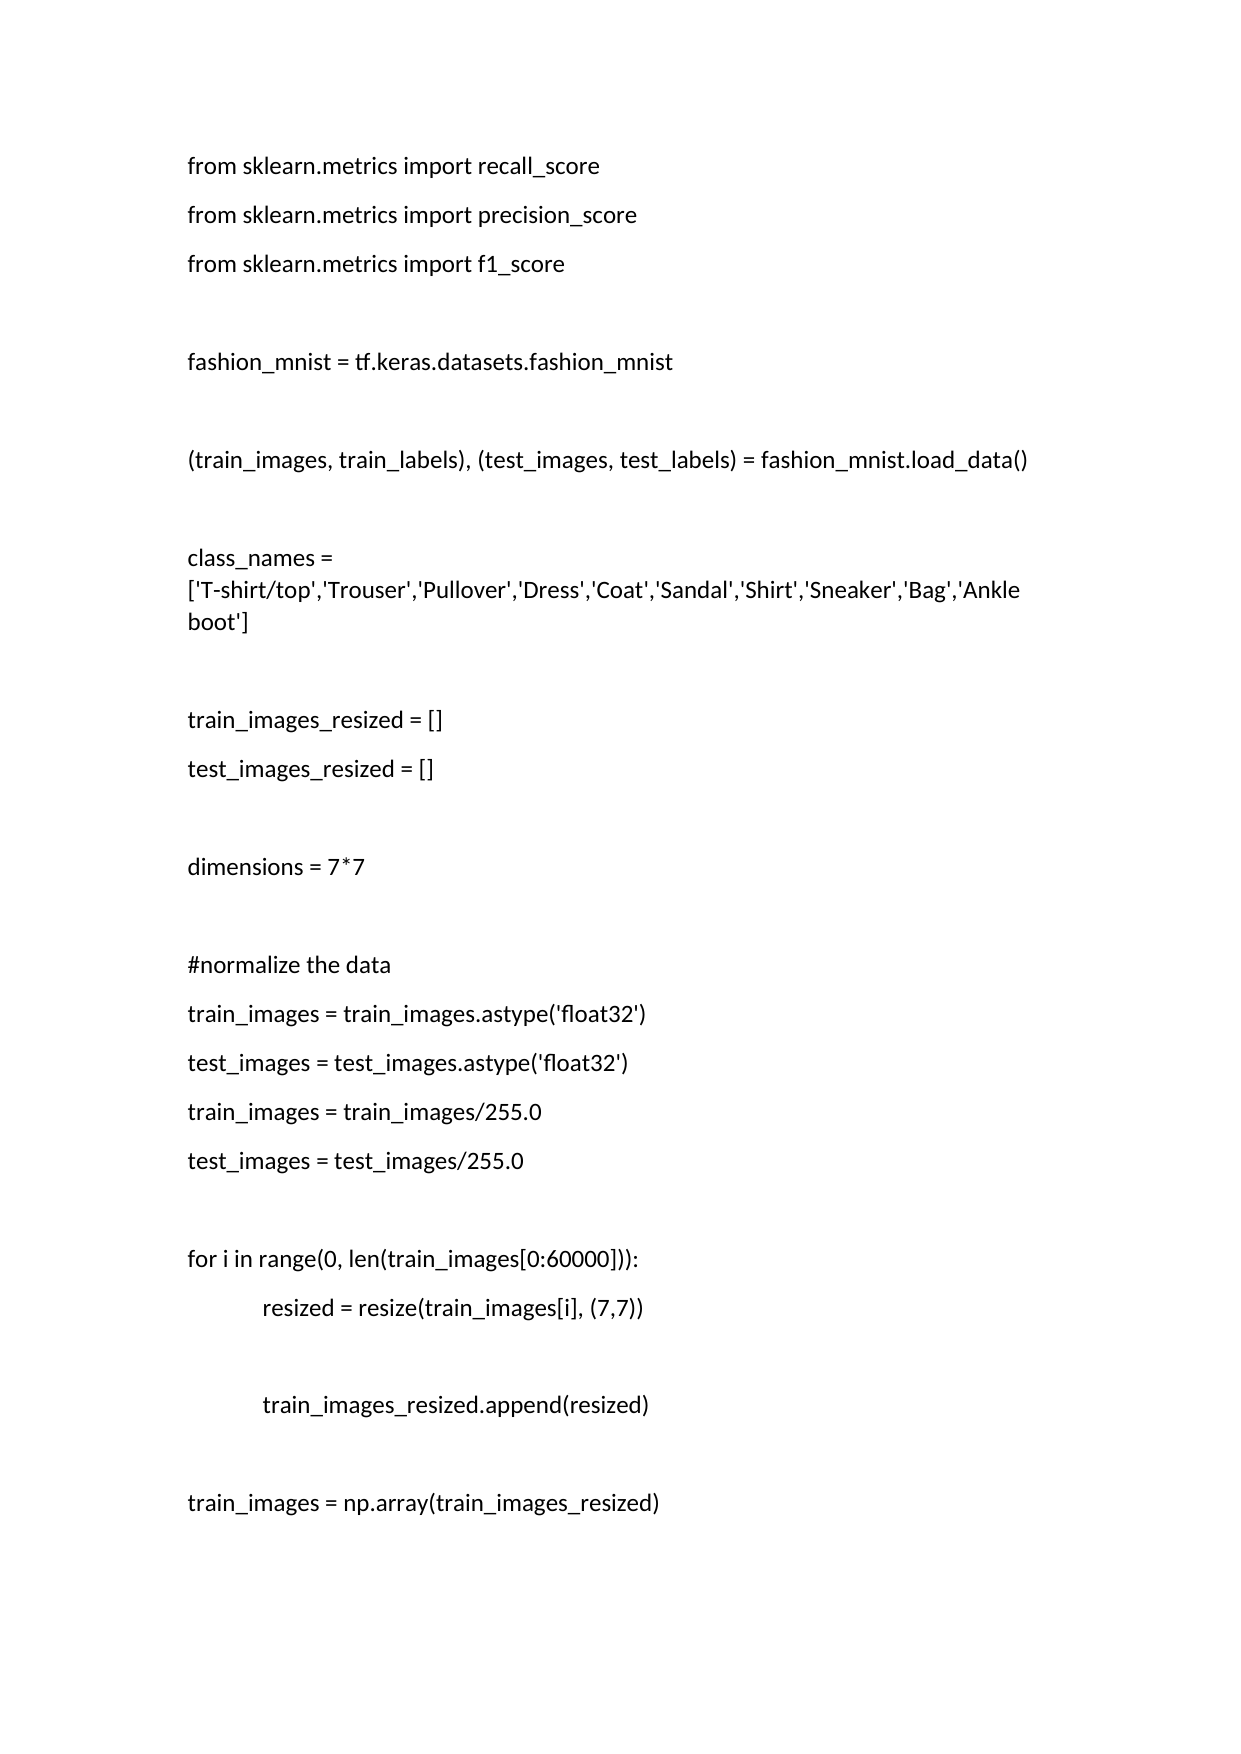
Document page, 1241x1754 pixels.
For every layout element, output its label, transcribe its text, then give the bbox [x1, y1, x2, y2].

text #normalize the data [187, 949, 1053, 979]
text class_names = ['T-shirt/top','Trouser','Pullover','Dress','Coat','Sandal','Shirt','Sneaker','Bag','Ankle boot'] [187, 542, 1053, 637]
text fashion_mnist = tf.keras.datasets.fashion_mnist [187, 346, 1053, 376]
text train_images = train_images.astype('float32') [187, 998, 1053, 1028]
text resized = resize(train_images[i], (7,7)) [187, 1292, 1053, 1322]
text train_images = train_images/255.0 [187, 1096, 1053, 1126]
text dimensions = 7*7 [187, 851, 1053, 882]
text from sklearn.metrics import precision_score [187, 199, 1053, 229]
text (train_images, train_labels), (test_images, test_labels) = fashion_mnist.load_data() [187, 444, 1053, 474]
text train_images_resized = [] [187, 704, 1053, 735]
text test_images = test_images/255.0 [187, 1145, 1053, 1175]
text from sklearn.metrics import recall_score [187, 150, 1053, 181]
text train_images = np.array(train_images_resized) [187, 1487, 1053, 1518]
text train_images_resized.append(resized) [187, 1389, 1053, 1420]
text test_images = test_images.astype('float32') [187, 1047, 1053, 1077]
text from sklearn.metrics import f1_score [187, 248, 1053, 278]
text for i in range(0, len(train_images[0:60000])): [187, 1243, 1053, 1273]
text test_images_resized = [] [187, 753, 1053, 784]
